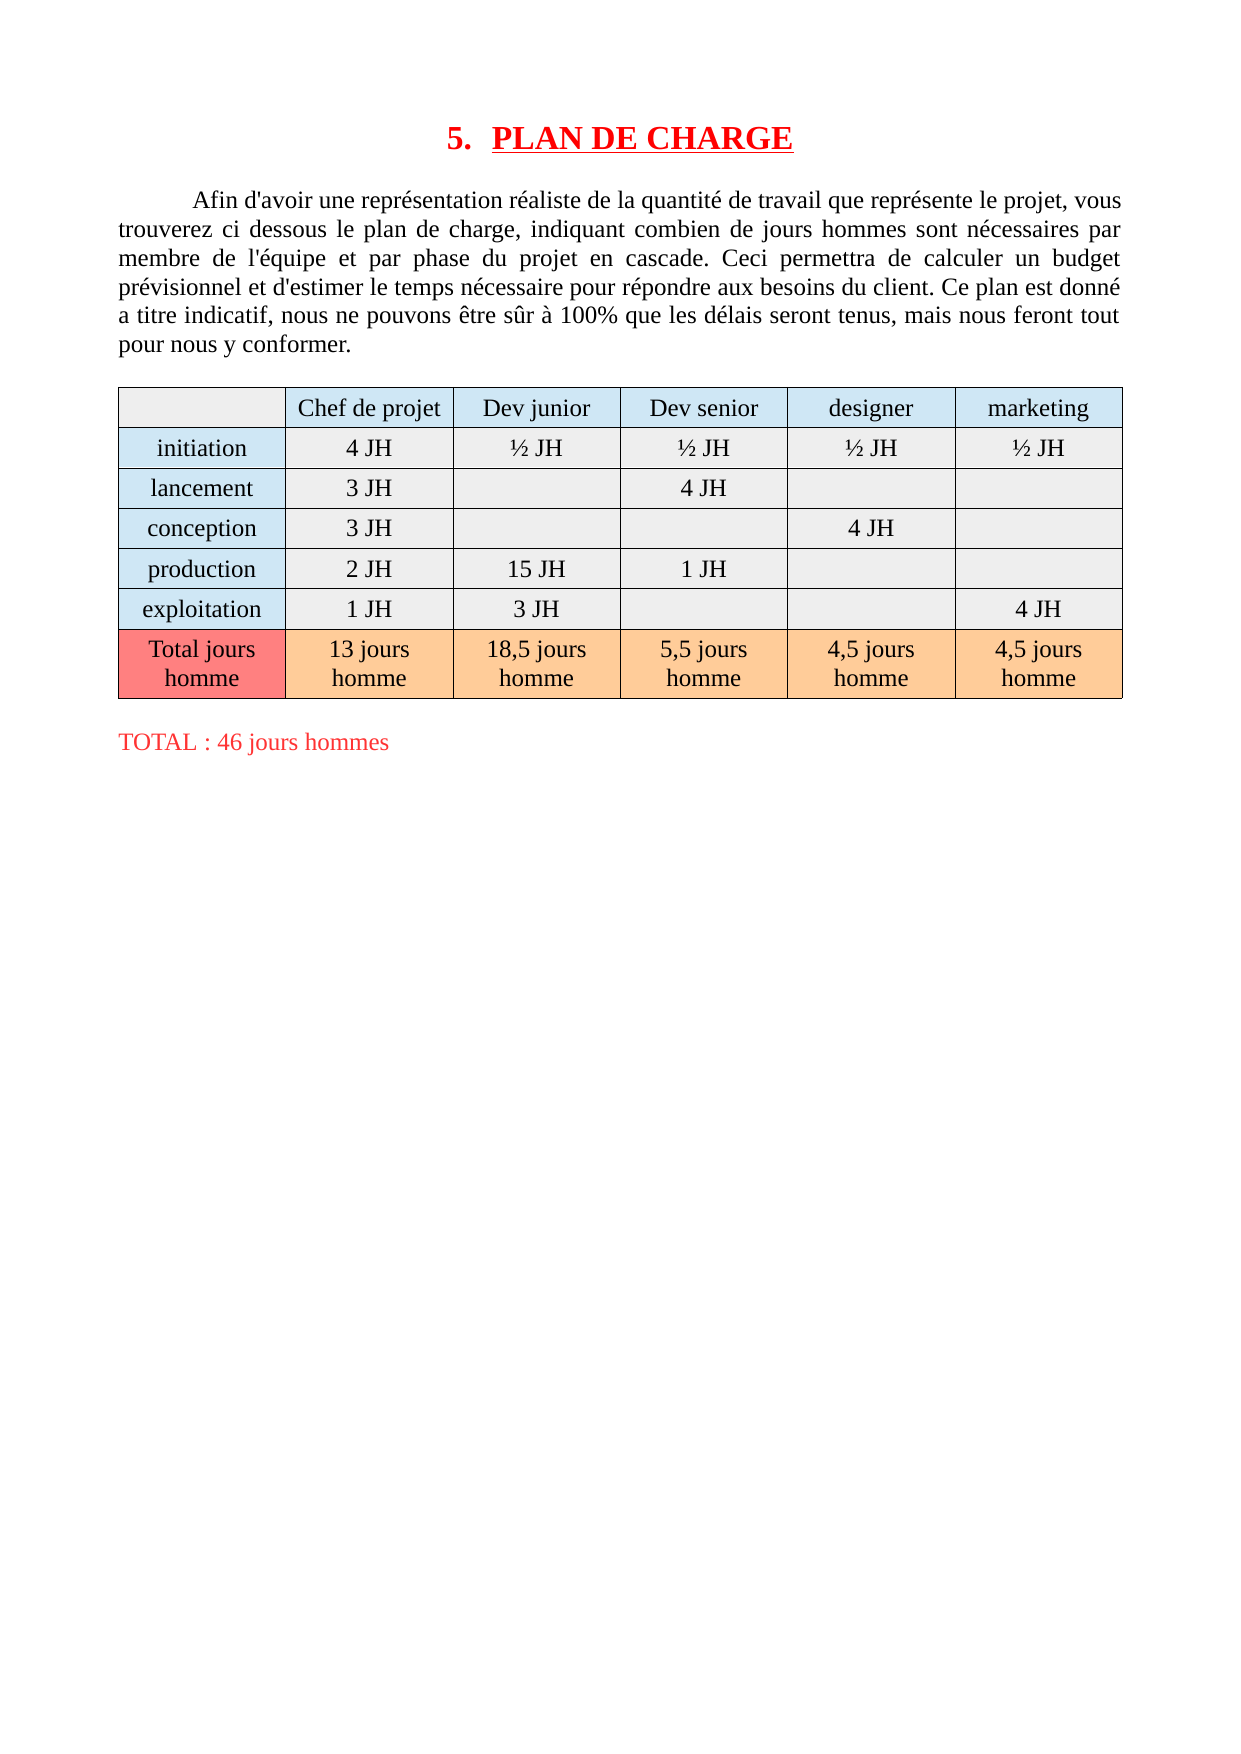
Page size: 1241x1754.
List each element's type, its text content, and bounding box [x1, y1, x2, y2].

table_cell production [119, 549, 285, 588]
table_cell [788, 589, 955, 629]
table_cell 5,5 jours homme [621, 630, 787, 698]
table_cell Total jours homme [119, 630, 285, 698]
table_header Dev junior [454, 388, 620, 427]
table_cell [454, 509, 620, 548]
table_cell lancement [119, 469, 285, 508]
table_cell 3 JH [454, 589, 620, 629]
table_cell 2 JH [286, 549, 453, 588]
table_cell ½ JH [956, 428, 1122, 467]
table_cell [956, 509, 1122, 548]
table_cell ½ JH [454, 428, 620, 467]
table_header Dev senior [621, 388, 787, 427]
table_cell 1 JH [286, 589, 453, 629]
table_header Chef de projet [286, 388, 453, 427]
table_cell 3 JH [286, 509, 453, 548]
table_cell 18,5 jours homme [454, 630, 620, 698]
table_cell 4 JH [956, 589, 1122, 629]
table_cell 1 JH [621, 549, 787, 588]
table_cell [788, 469, 955, 508]
table_cell [956, 549, 1122, 588]
table_header designer [788, 388, 955, 427]
table_cell 4 JH [621, 469, 787, 508]
text Afin d'avoir une représentation réaliste de la quantité de travail que représente le projet, vous trouverez ci dessous le plan de charge, indiquant combien de jours hommes sont nécessaires par membre de l'équipe et par phase du projet en cascade. Ceci permettra de calculer un budget prévisionnel et d'estimer le temps nécessaire pour répondre aux besoins du client. Ce plan est donné a titre indicatif, nous ne pouvons être sûr à 100% que les délais seront tenus, mais nous feront tout pour nous y conformer. [118, 186, 1122, 358]
table_cell [454, 469, 620, 508]
table_cell 4,5 jours homme [956, 630, 1122, 698]
table_cell ½ JH [788, 428, 955, 467]
table_cell 13 jours homme [286, 630, 453, 698]
table_cell 15 JH [454, 549, 620, 588]
table_cell exploitation [119, 589, 285, 629]
table_cell [788, 549, 955, 588]
text TOTAL : 46 jours hommes [118, 727, 1122, 755]
table_header marketing [956, 388, 1122, 427]
table_cell ½ JH [621, 428, 787, 467]
table_cell 3 JH [286, 469, 453, 508]
table_header [119, 388, 285, 427]
table_cell [621, 509, 787, 548]
table_cell 4 JH [286, 428, 453, 467]
table_cell 4,5 jours homme [788, 630, 955, 698]
table_cell 4 JH [788, 509, 955, 548]
table_cell conception [119, 509, 285, 548]
table_cell initiation [119, 428, 285, 467]
subtitle Plan de charge [118, 118, 1122, 157]
table_cell [621, 589, 787, 629]
table_cell [956, 469, 1122, 508]
